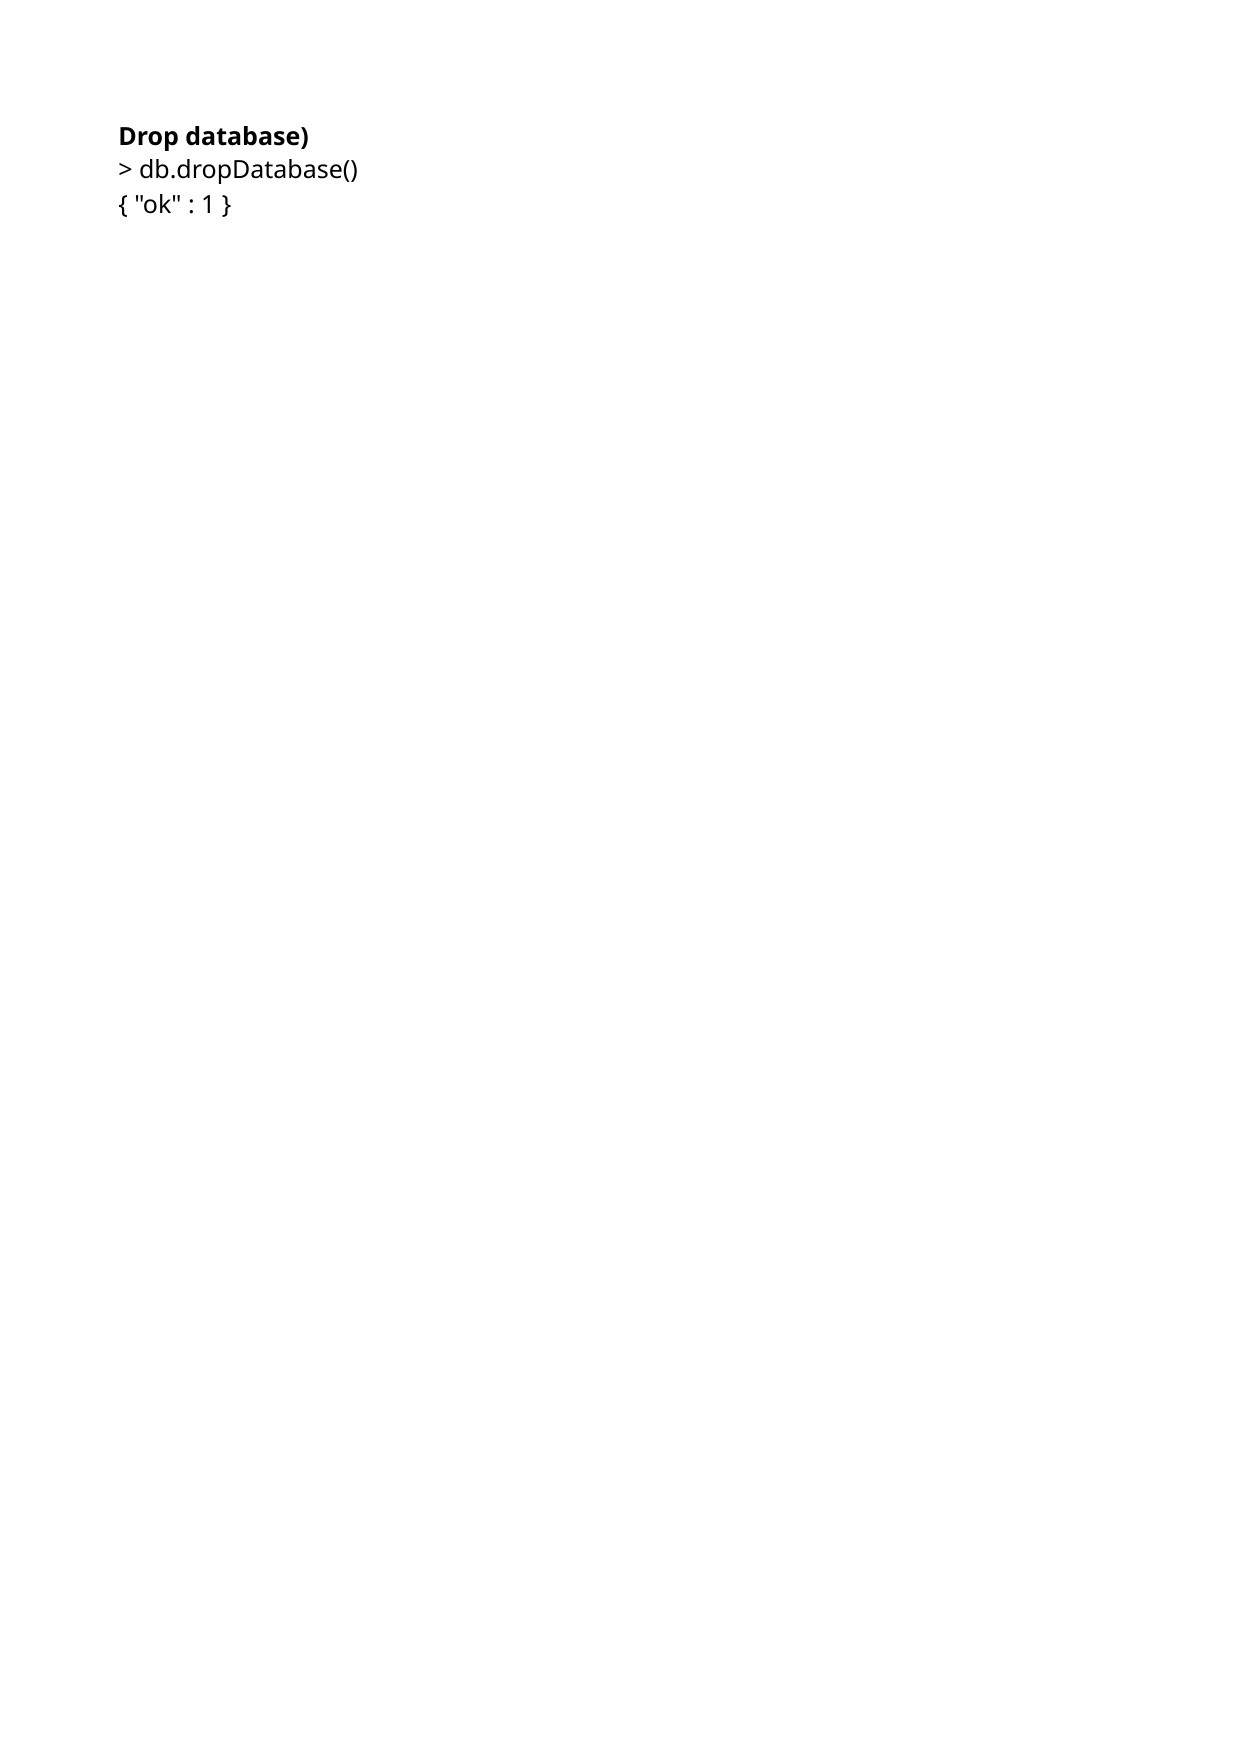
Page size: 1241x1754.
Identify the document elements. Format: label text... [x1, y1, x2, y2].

text { "ok" : 1 } [118, 186, 1122, 220]
text Drop database) [118, 118, 1122, 152]
text > db.dropDatabase() [118, 152, 1122, 186]
